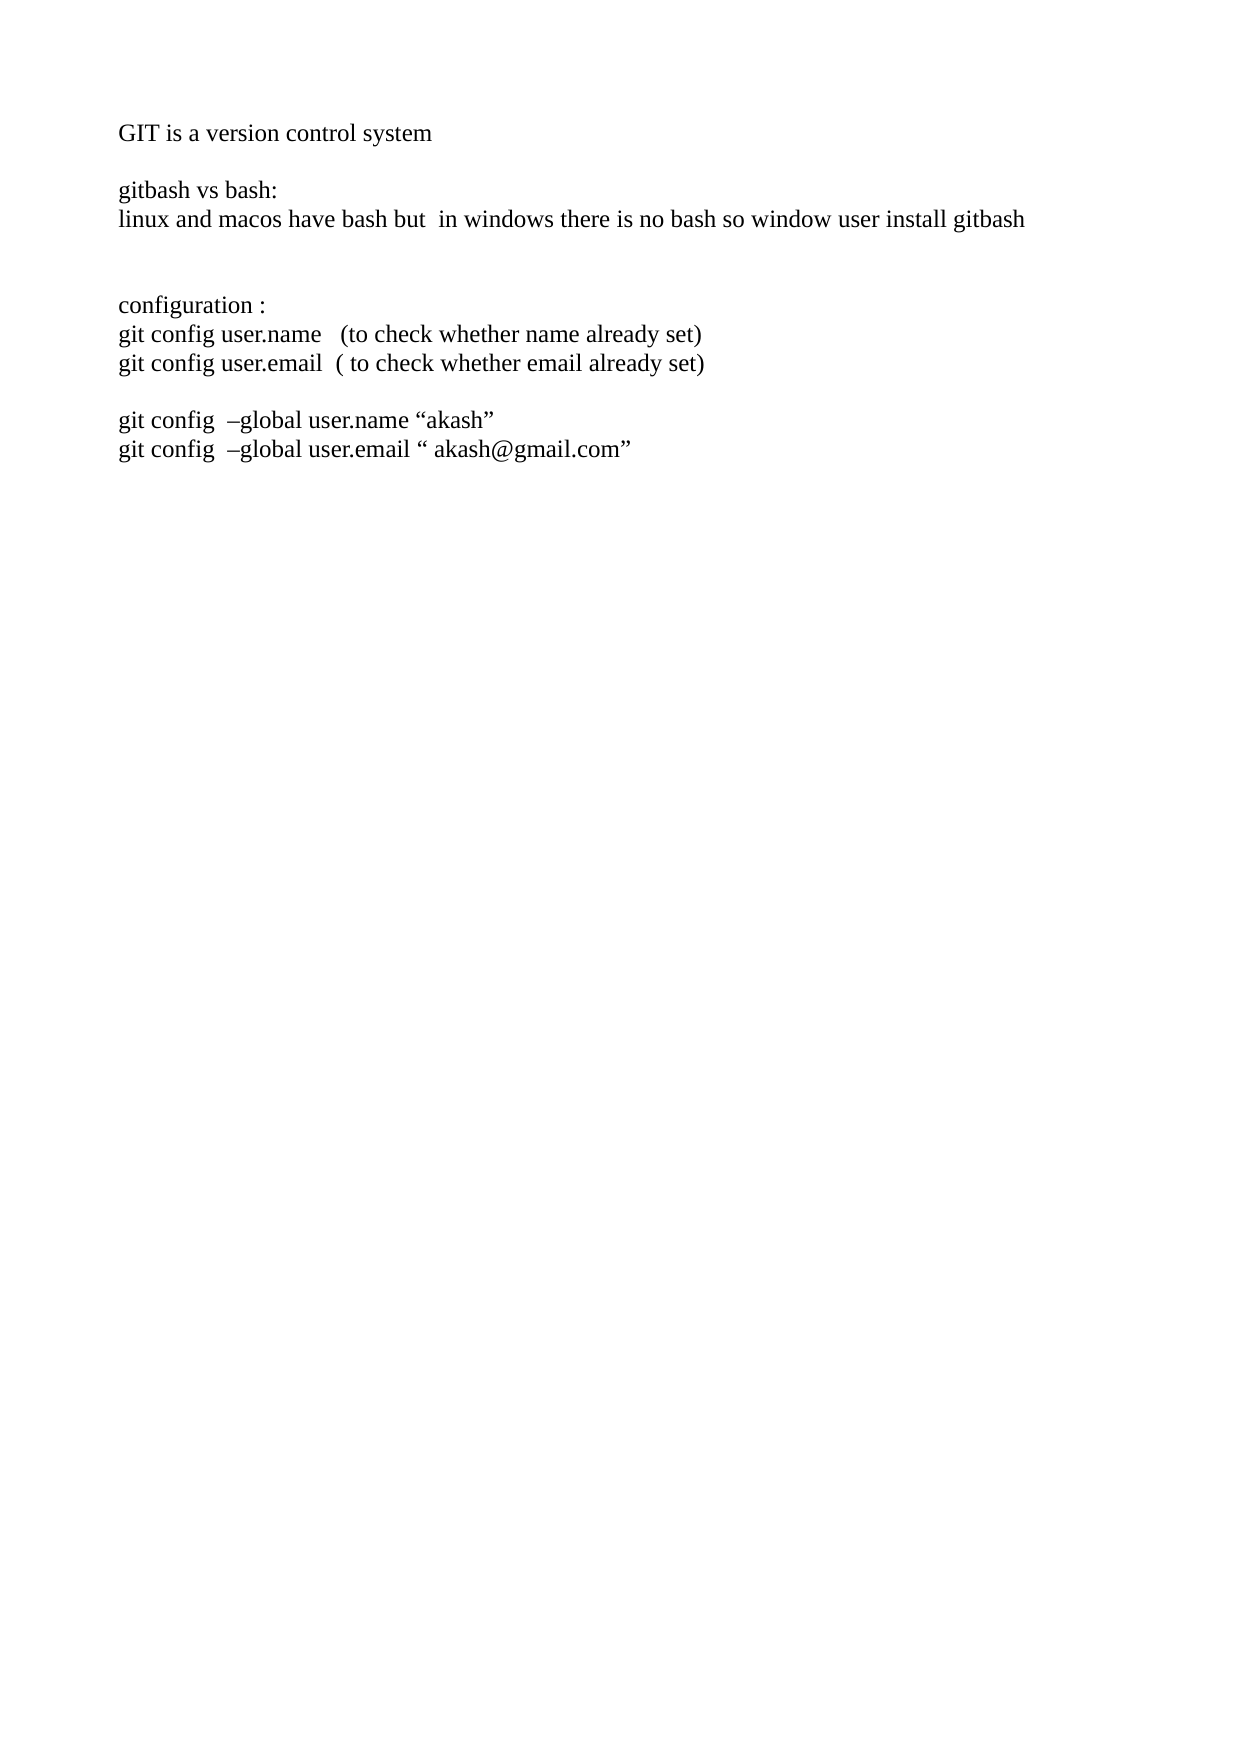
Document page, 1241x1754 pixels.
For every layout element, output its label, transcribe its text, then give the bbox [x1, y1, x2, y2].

text linux and macos have bash but in windows there is no bash so window user install gitbash [118, 204, 1122, 233]
text git config –global user.name “akash” [118, 406, 1122, 434]
text git config user.name (to check whether name already set) [118, 319, 1122, 348]
text git config –global user.email “ akash@gmail.com” [118, 434, 1122, 463]
text git config user.email ( to check whether email already set) [118, 348, 1122, 377]
text configuration : [118, 291, 1122, 319]
text gitbash vs bash: [118, 176, 1122, 204]
text GIT is a version control system [118, 118, 1122, 147]
